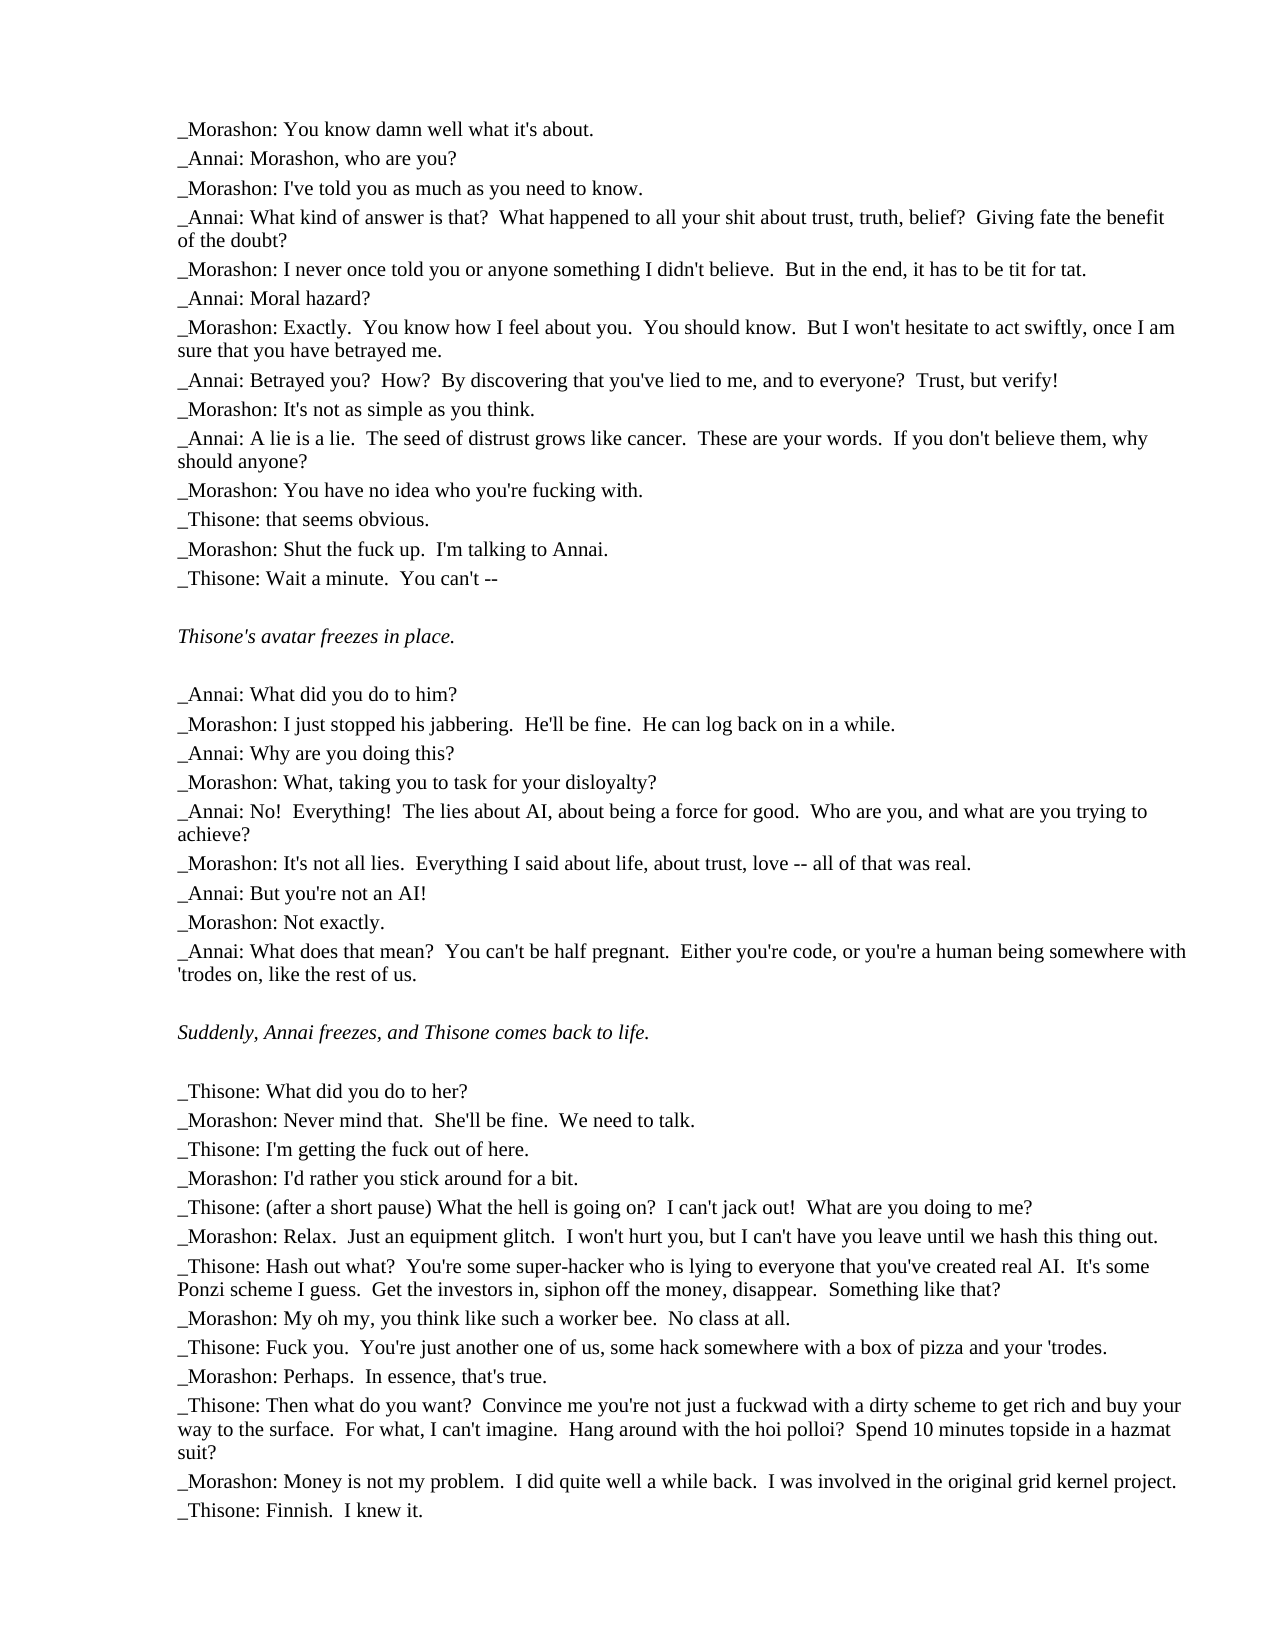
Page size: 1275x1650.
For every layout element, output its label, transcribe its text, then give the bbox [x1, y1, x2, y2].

text _Thisone: I'm getting the fuck out of here. [529, 1138, 1186, 1161]
text _Annai: Why are you doing this? [454, 742, 1186, 765]
text _Annai: What kind of answer is that? What happened to all your shit about trust, truth, belief? Giving fate the benefit of the doubt? [287, 206, 1186, 252]
text _Morashon: Exactly. You know how I feel about you. You should know. But I won't hesitate to act swiftly, once I am sure that you have betrayed me. [442, 316, 1186, 362]
text Thisone's avatar freezes in place. [457, 625, 1186, 648]
text _Annai: Moral hazard? [370, 287, 1186, 310]
text _Morashon: You know damn well what it's about. [594, 118, 1186, 141]
text _Morashon: I never once told you or anyone something I didn't believe. But in the end, it has to be tit for tat. [1087, 258, 1186, 281]
text _Morashon: It's not all lies. Everything I said about life, about trust, love -- all of that was real. [972, 852, 1186, 875]
text _Morashon: Not exactly. [385, 911, 1186, 934]
text _Morashon: You have no idea who you're fucking with. [643, 479, 1186, 502]
text _Morashon: My oh my, you think like such a worker bee. No class at all. [791, 1307, 1186, 1330]
text _Thisone: Finnish. I knew it. [423, 1499, 1186, 1522]
text _Annai: What did you do to him? [457, 683, 1186, 706]
text _Thisone: What did you do to her? [177, 1079, 1186, 1103]
text _Annai: What does that mean? You can't be half pregnant. Either you're code, or you're a human being somewhere with 'trodes on, like the rest of us. [417, 963, 1186, 986]
text _Thisone: Wait a minute. You can't -- [498, 567, 1186, 590]
text _Thisone: that seems obvious. [429, 508, 1186, 531]
text _Annai: Morashon, who are you? [457, 147, 1186, 170]
text _Thisone: Then what do you want? Convince me you're not just a fuckwad with a dirty scheme to get rich and buy your way to the surface. For what, I can't imagine. Hang around with the hoi polloi? Spend 10 minutes topside in a hazmat suit? [177, 1394, 1186, 1464]
text _Annai: No! Everything! The lies about AI, about being a force for good. Who are you, and what are you trying to achieve? [250, 800, 1186, 846]
text _Annai: Betrayed you? How? By discovering that you've lied to me, and to everyone? Trust, but verify! [177, 368, 1186, 392]
text _Annai: A lie is a lie. The seed of distrust grows like cancer. These are your words. If you don't believe them, why should anyone? [307, 427, 1186, 473]
text _Morashon: It's not as simple as you think. [535, 398, 1186, 421]
text _Morashon: Shut the fuck up. I'm talking to Annai. [177, 537, 1186, 561]
text _Thisone: (after a short pause) What the hell is going on? I can't jack out! What are you doing to me? [1033, 1196, 1186, 1219]
text _Morashon: Perhaps. In essence, that's true. [547, 1365, 1186, 1388]
text _Annai: But you're not an AI! [427, 881, 1186, 904]
text _Morashon: I've told you as much as you need to know. [643, 176, 1186, 199]
text _Thisone: Hash out what? You're some super-hacker who is lying to everyone that you've created real AI. It's some Ponzi scheme I guess. Get the investors in, siphon off the money, disappear. Something like that? [177, 1254, 1186, 1301]
text _Morashon: I'd rather you stick around for a bit. [578, 1167, 1186, 1190]
text _Morashon: Never mind that. She'll be fine. We need to talk. [695, 1109, 1186, 1132]
text _Morashon: I just stopped his jabbering. He'll be fine. He can log back on in a while. [177, 712, 1186, 736]
text Suddenly, Annai freezes, and Thisone comes back to life. [652, 1021, 1186, 1044]
text _Morashon: What, taking you to task for your disloyalty? [657, 771, 1186, 794]
